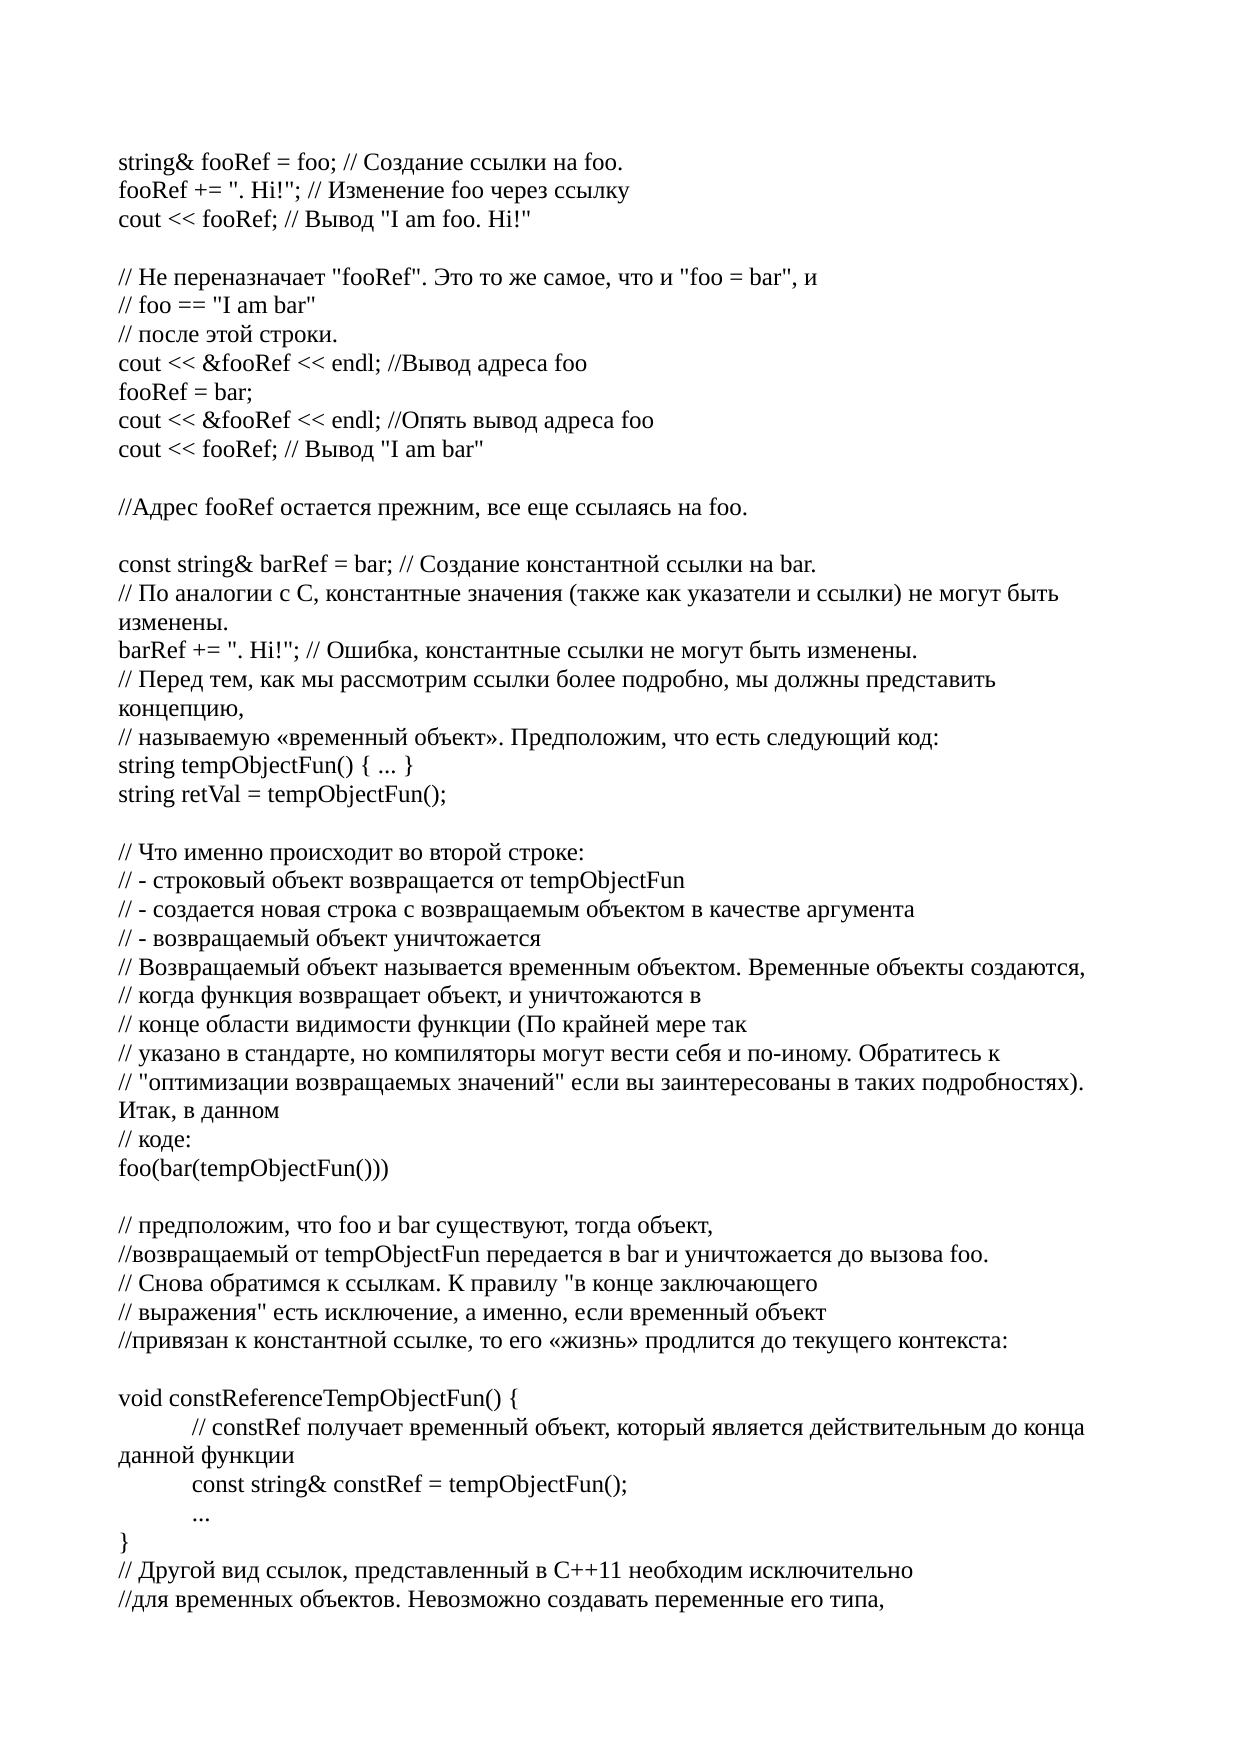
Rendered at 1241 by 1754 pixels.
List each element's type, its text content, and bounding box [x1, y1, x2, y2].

text string tempObjectFun() { ... } [118, 751, 1122, 779]
text // конце области видимости функции (По крайней мере так [118, 1009, 1122, 1038]
text cout << &fooRef << endl; //Вывод адреса foo [118, 348, 1122, 377]
text ... [118, 1498, 1122, 1527]
text //возвращаемый от tempObjectFun передается в bar и уничтожается до вызова foo. [118, 1239, 1122, 1268]
text foo(bar(tempObjectFun())) [118, 1153, 1122, 1182]
text cout << fooRef; // Вывод "I am foo. Hi!" [118, 204, 1122, 233]
text // - строковый объект возвращается от tempObjectFun [118, 866, 1122, 894]
text // после этой строки. [118, 319, 1122, 348]
text // По аналогии с С, константные значения (также как указатели и ссылки) не могут быть изменены. [118, 578, 1122, 636]
text const string& constRef = tempObjectFun(); [118, 1469, 1122, 1498]
text cout << &fooRef << endl; //Опять вывод адреса foo [118, 406, 1122, 434]
text // Перед тем, как мы рассмотрим ссылки более подробно, мы должны представить концепцию, [118, 664, 1122, 722]
text // constRef получает временный объект, который является действительным до конца данной функции [118, 1412, 1122, 1469]
text // Снова обратимся к ссылкам. К правилу "в конце заключающего [118, 1268, 1122, 1297]
text const string& barRef = bar; // Создание константной ссылки на bar. [118, 549, 1122, 578]
text //для временных объектов. Невозможно создавать переменные его типа, [118, 1584, 1122, 1613]
text string& fooRef = foo; // Создание ссылки на foo. [118, 147, 1122, 176]
text // Что именно происходит во второй строке: [118, 837, 1122, 866]
text barRef += ". Hi!"; // Ошибка, константные ссылки не могут быть изменены. [118, 636, 1122, 664]
text // называемую «временный объект». Предположим, что есть следующий код: [118, 722, 1122, 751]
text // Возвращаемый объект называется временным объектом. Временные объекты создаются, [118, 952, 1122, 981]
text // выражения" есть исключение, а именно, если временный объект [118, 1297, 1122, 1326]
text // коде: [118, 1124, 1122, 1153]
text // Другой вид ссылок, представленный в С++11 необходим исключительно [118, 1556, 1122, 1584]
text // - создается новая строка с возвращаемым объектом в качестве аргумента [118, 894, 1122, 923]
text void constReferenceTempObjectFun() { [118, 1383, 1122, 1412]
text // Не переназначает "fooRef". Это то же самое, что и "foo = bar", и [118, 262, 1122, 291]
text // foo == "I am bar" [118, 291, 1122, 319]
text cout << fooRef; // Вывод "I am bar" [118, 434, 1122, 463]
text // "оптимизации возвращаемых значений" если вы заинтересованы в таких подробностях). Итак, в данном [118, 1067, 1122, 1124]
text string retVal = tempObjectFun(); [118, 779, 1122, 808]
text fooRef = bar; [118, 377, 1122, 406]
text //привязан к константной ссылке, то его «жизнь» продлится до текущего контекста: [118, 1326, 1122, 1354]
text } [118, 1527, 1122, 1556]
text // указано в стандарте, но компиляторы могут вести себя и по-иному. Обратитесь к [118, 1038, 1122, 1067]
text //Адрес fooRef остается прежним, все еще ссылаясь на foo. [118, 492, 1122, 521]
text fooRef += ". Hi!"; // Изменение foo через ссылку [118, 176, 1122, 204]
text // когда функция возвращает объект, и уничтожаются в [118, 981, 1122, 1009]
text // предположим, что foo и bar существуют, тогда объект, [118, 1211, 1122, 1239]
text // - возвращаемый объект уничтожается [118, 923, 1122, 952]
